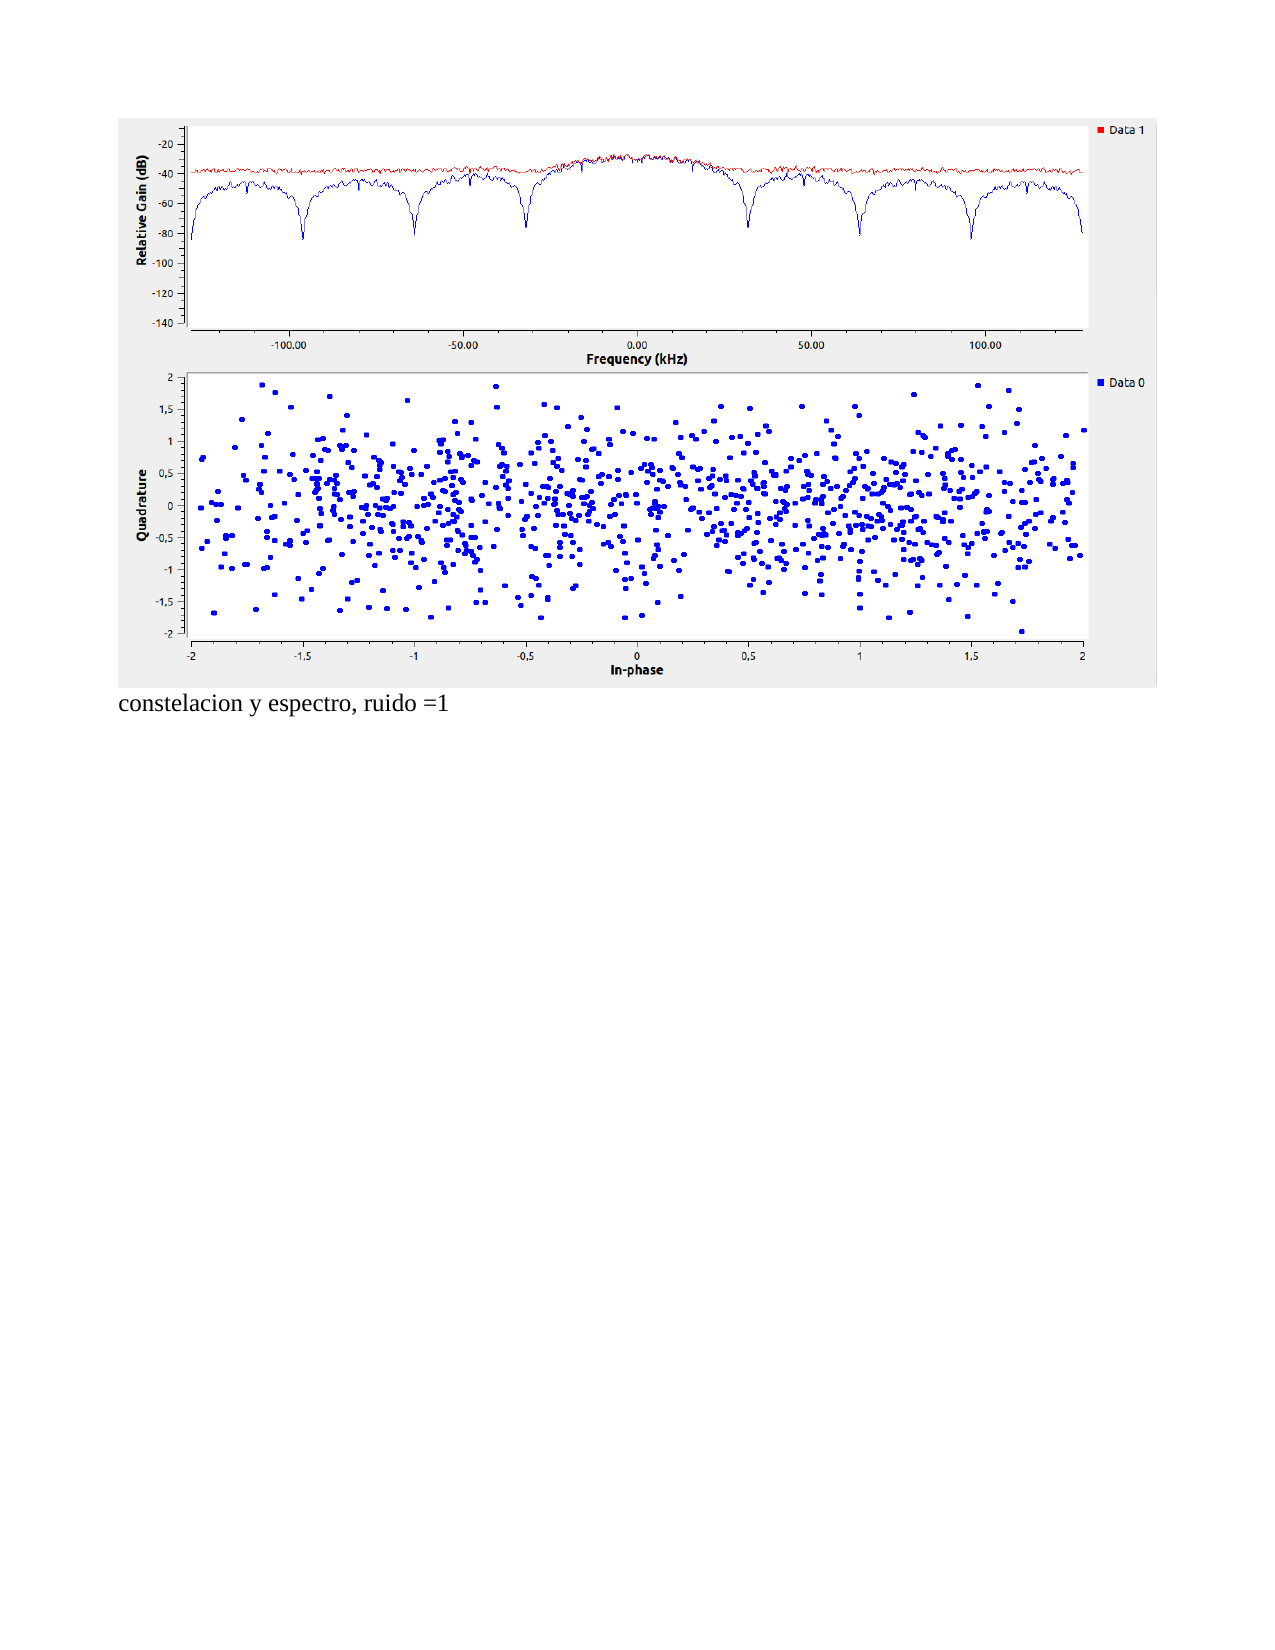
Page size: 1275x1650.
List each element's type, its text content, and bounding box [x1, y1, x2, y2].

picture [118, 118, 1157, 688]
text constelacion y espectro, ruido =1 [118, 688, 1157, 717]
